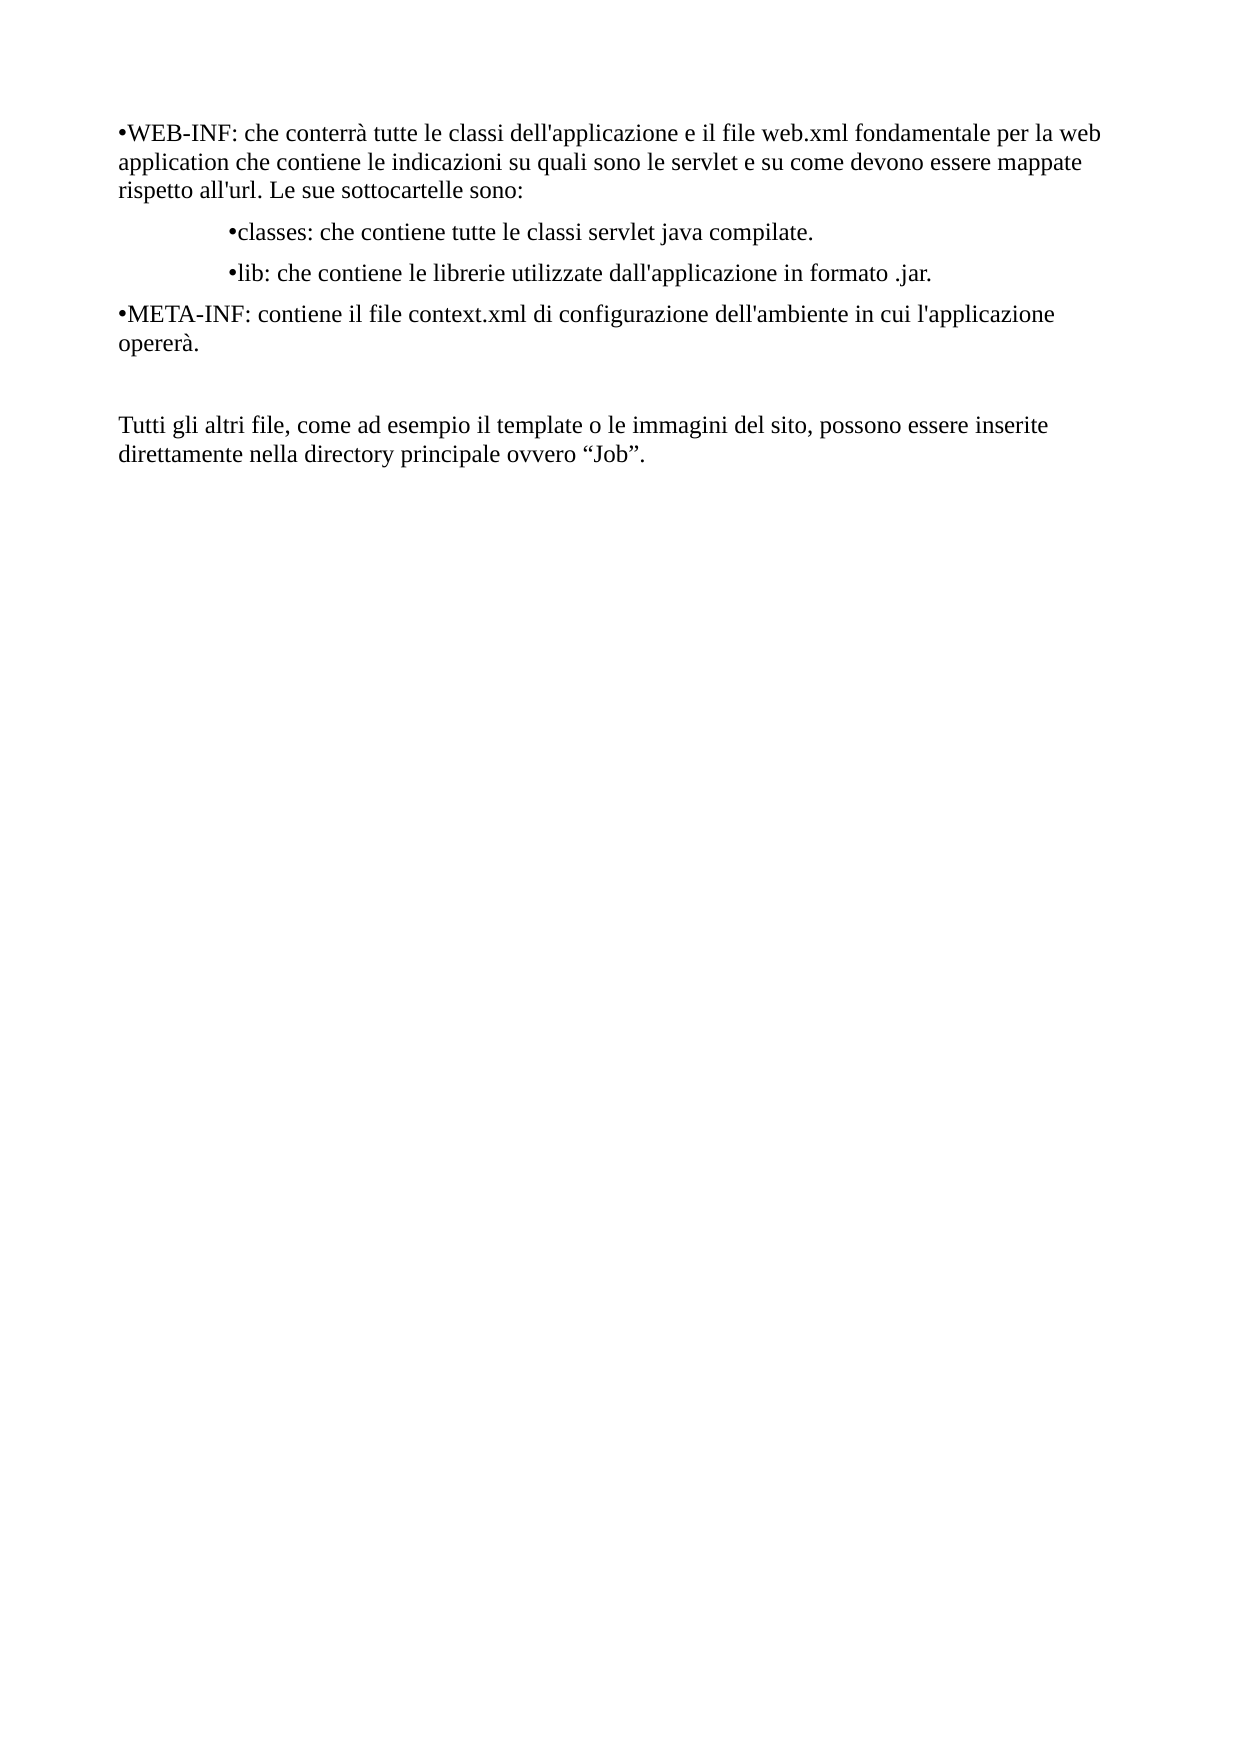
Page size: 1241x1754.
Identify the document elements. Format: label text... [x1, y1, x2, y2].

text Tutti gli altri file, come ad esempio il template o le immagini del sito, possono essere inserite direttamente nella directory principale ovvero “Job”. [118, 411, 1122, 468]
list WEB-INF: che conterrà tutte le classi dell'applicazione e il file web.xml fondamentale per la web application che contiene le indicazioni su quali sono le servlet e su come devono essere mappate rispetto all'url. Le sue sottocartelle sono: [118, 118, 1122, 204]
list META-INF: contiene il file context.xml di configurazione dell'ambiente in cui l'applicazione opererà. [118, 299, 1122, 357]
list classes: che contiene tutte le classi servlet java compilate. [228, 217, 1122, 246]
list lib: che contiene le librerie utilizzate dall'applicazione in formato .jar. [228, 258, 1122, 287]
